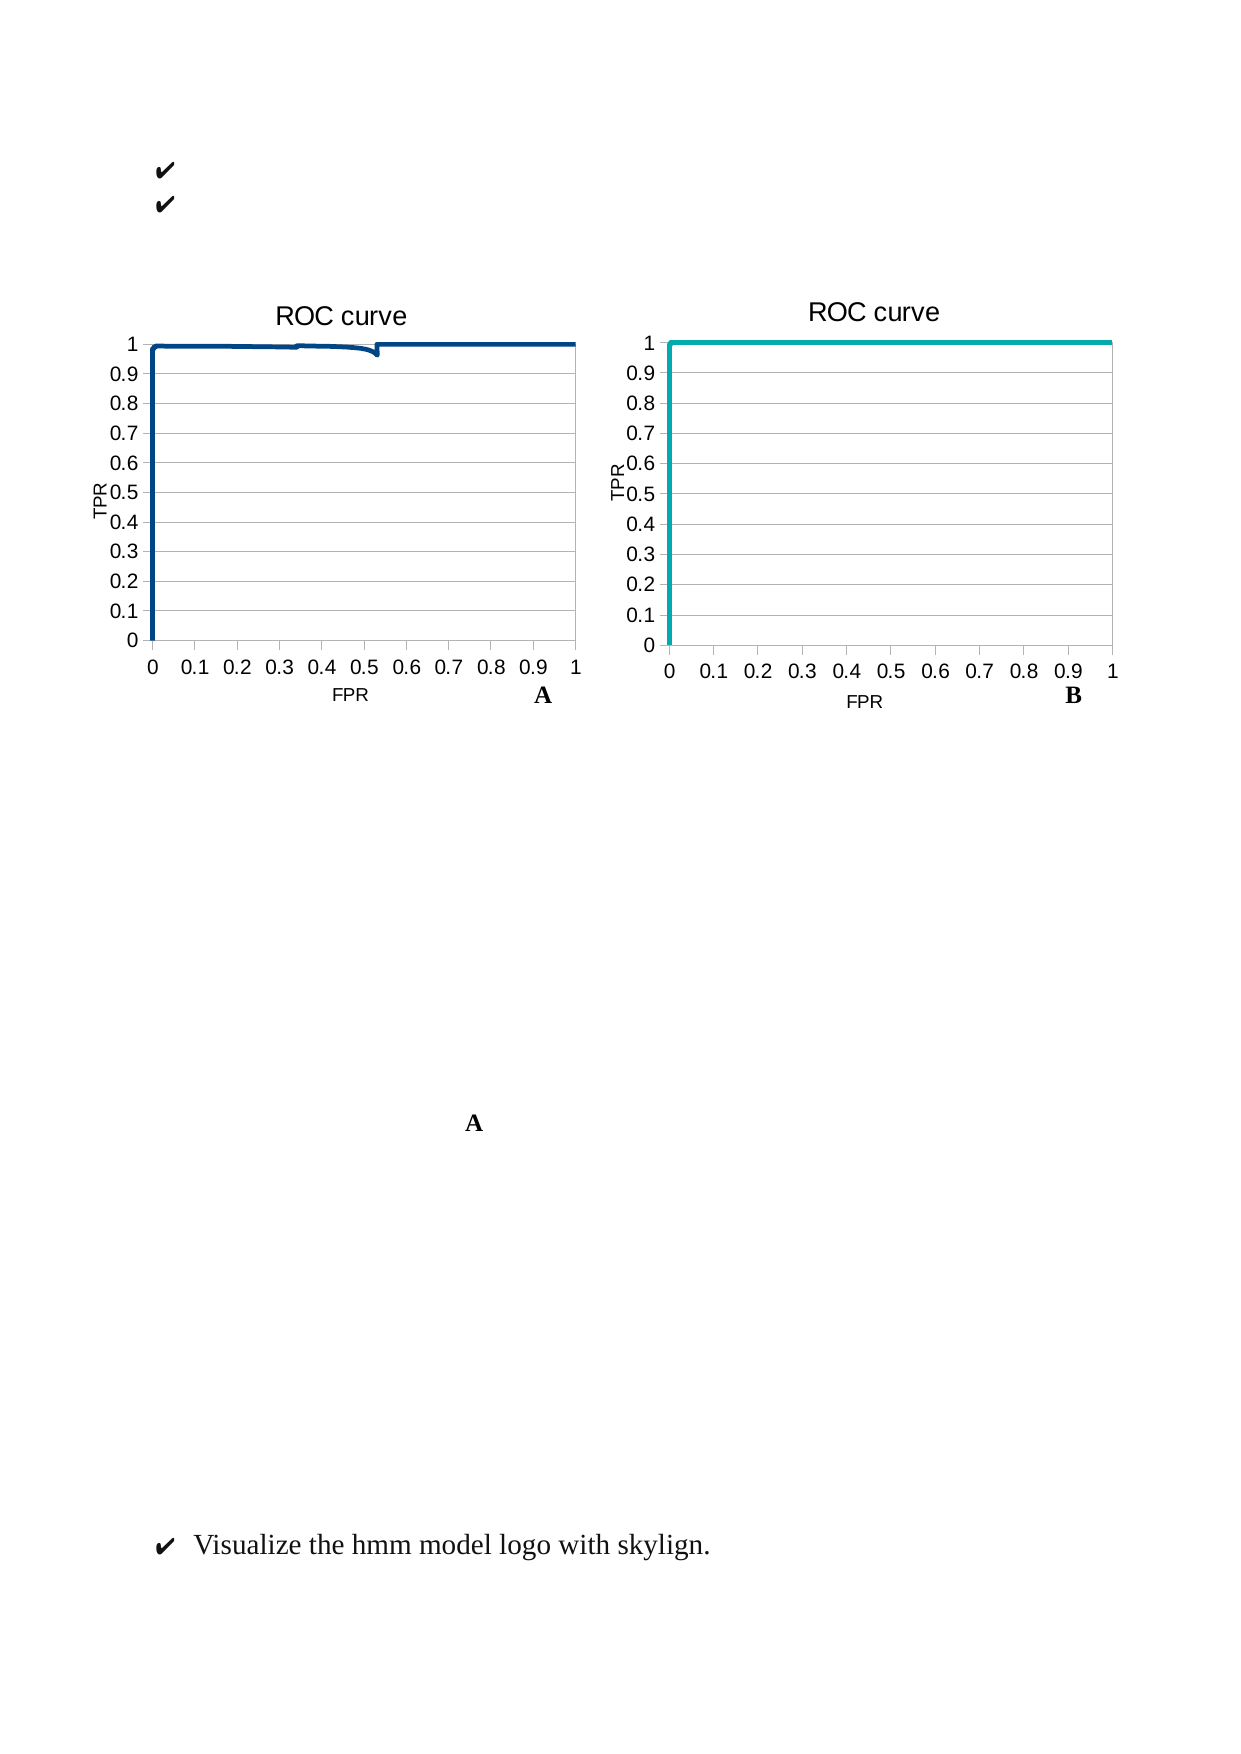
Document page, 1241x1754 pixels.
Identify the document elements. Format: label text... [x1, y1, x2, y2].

list Visualize the hmm model logo with skylign. [156, 1527, 1122, 1561]
